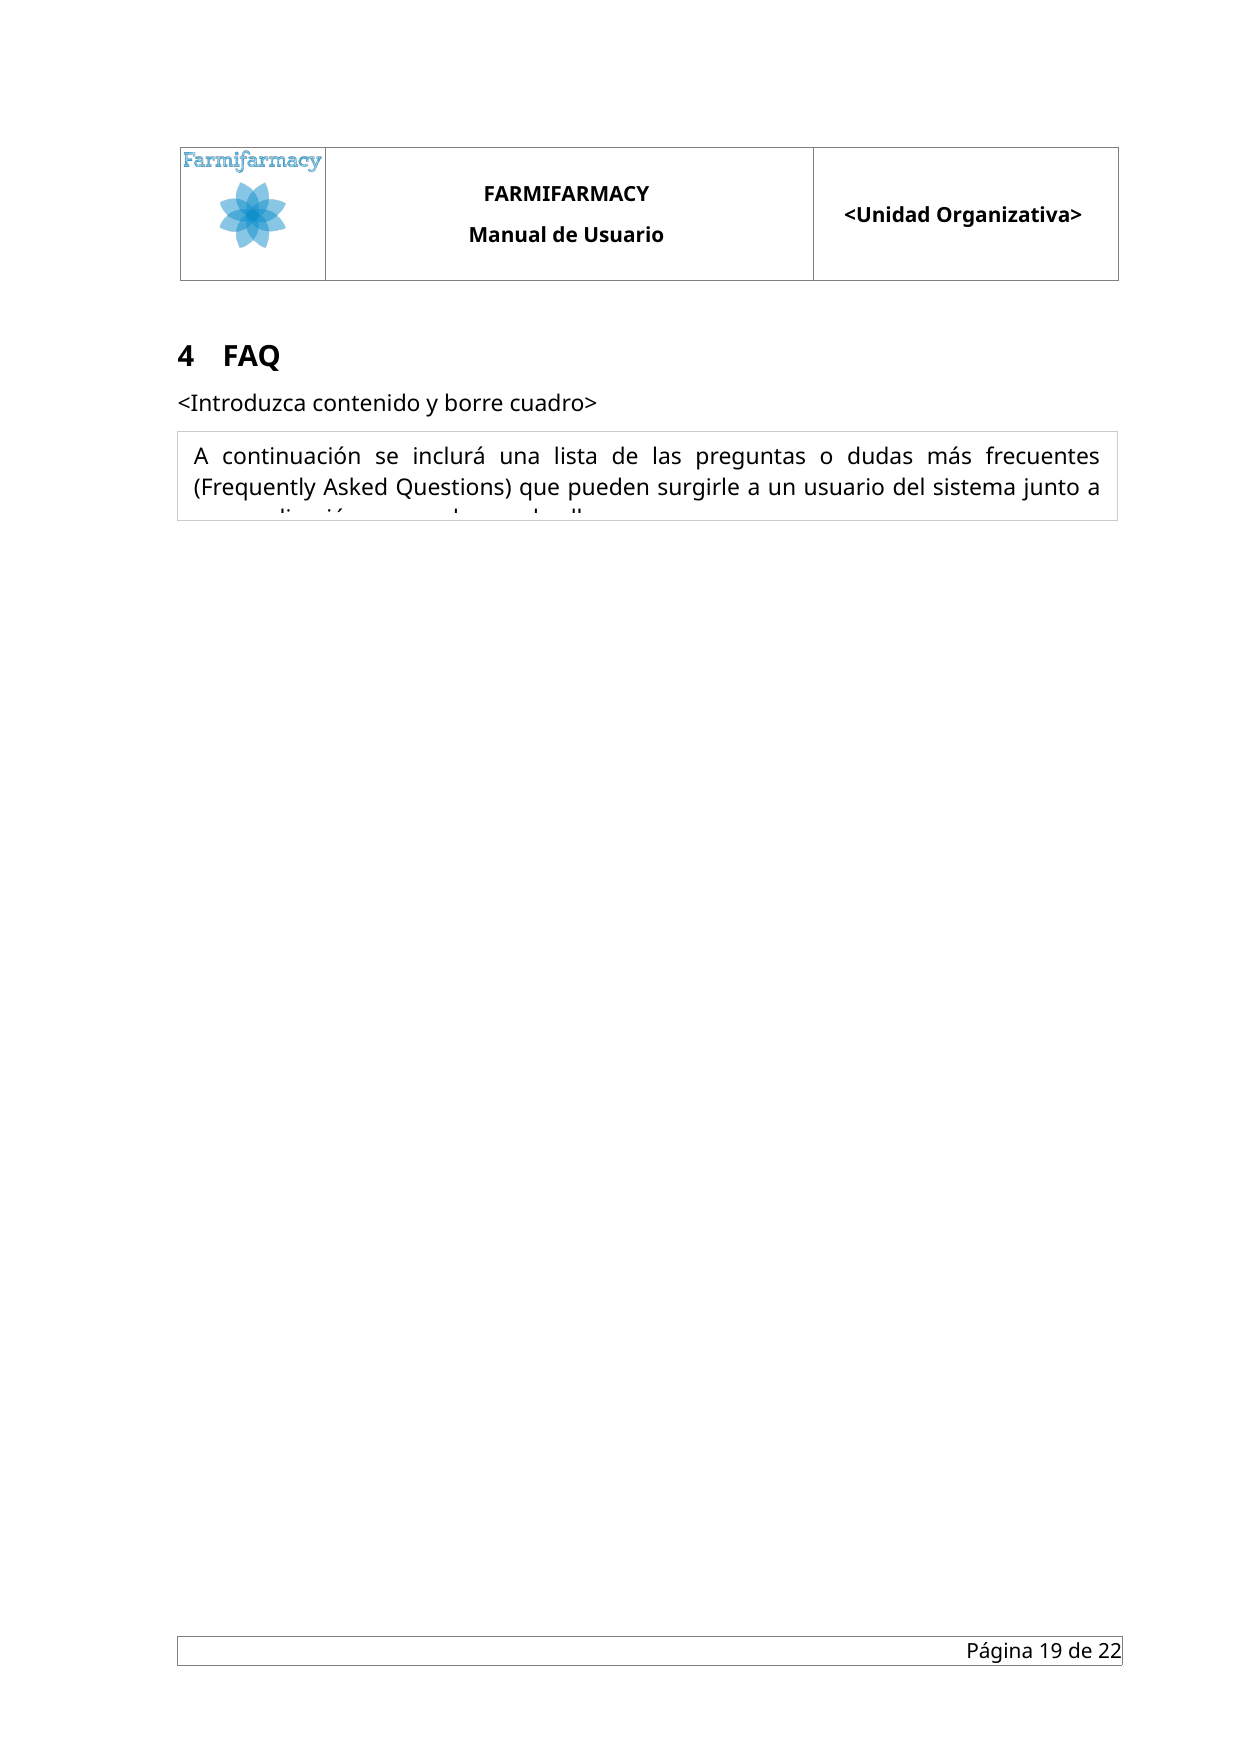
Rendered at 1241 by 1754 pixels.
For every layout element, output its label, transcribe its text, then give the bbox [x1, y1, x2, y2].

subtitle FAQ [177, 335, 1122, 374]
text <Introduzca contenido y borre cuadro> [177, 387, 1122, 418]
text A continuación se inclurá una lista de las preguntas o dudas más frecuentes (Frequently Asked Questions) que pueden surgirle a un usuario del sistema junto a una explicación para cada una de ellas. [194, 440, 1101, 512]
